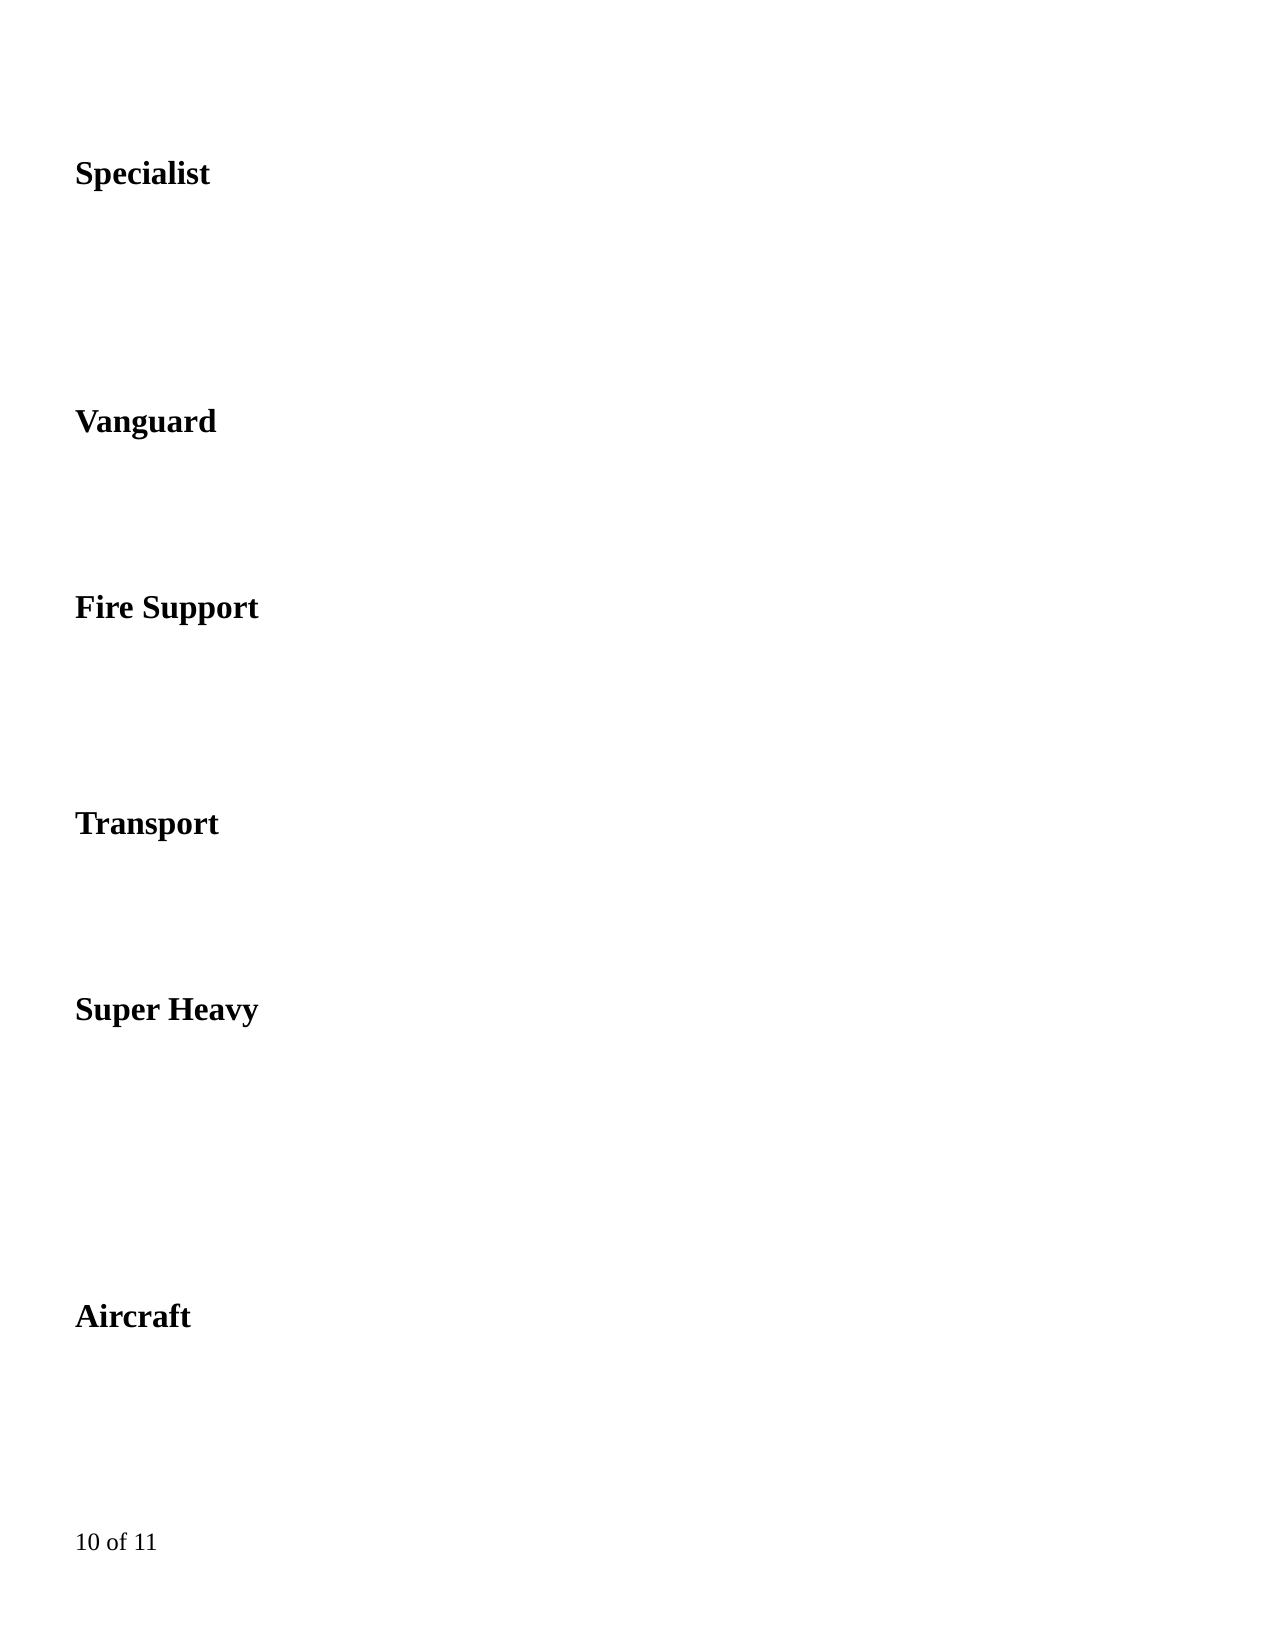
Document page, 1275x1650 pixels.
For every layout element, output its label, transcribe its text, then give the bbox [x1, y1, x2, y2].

subtitle Vanguard [75, 401, 1200, 439]
subtitle Transport [75, 803, 1200, 841]
subtitle Super Heavy [75, 989, 1200, 1028]
subtitle Fire Support [75, 587, 1200, 626]
subtitle Aircraft [75, 1296, 1200, 1334]
subtitle Specialist [75, 153, 1200, 192]
